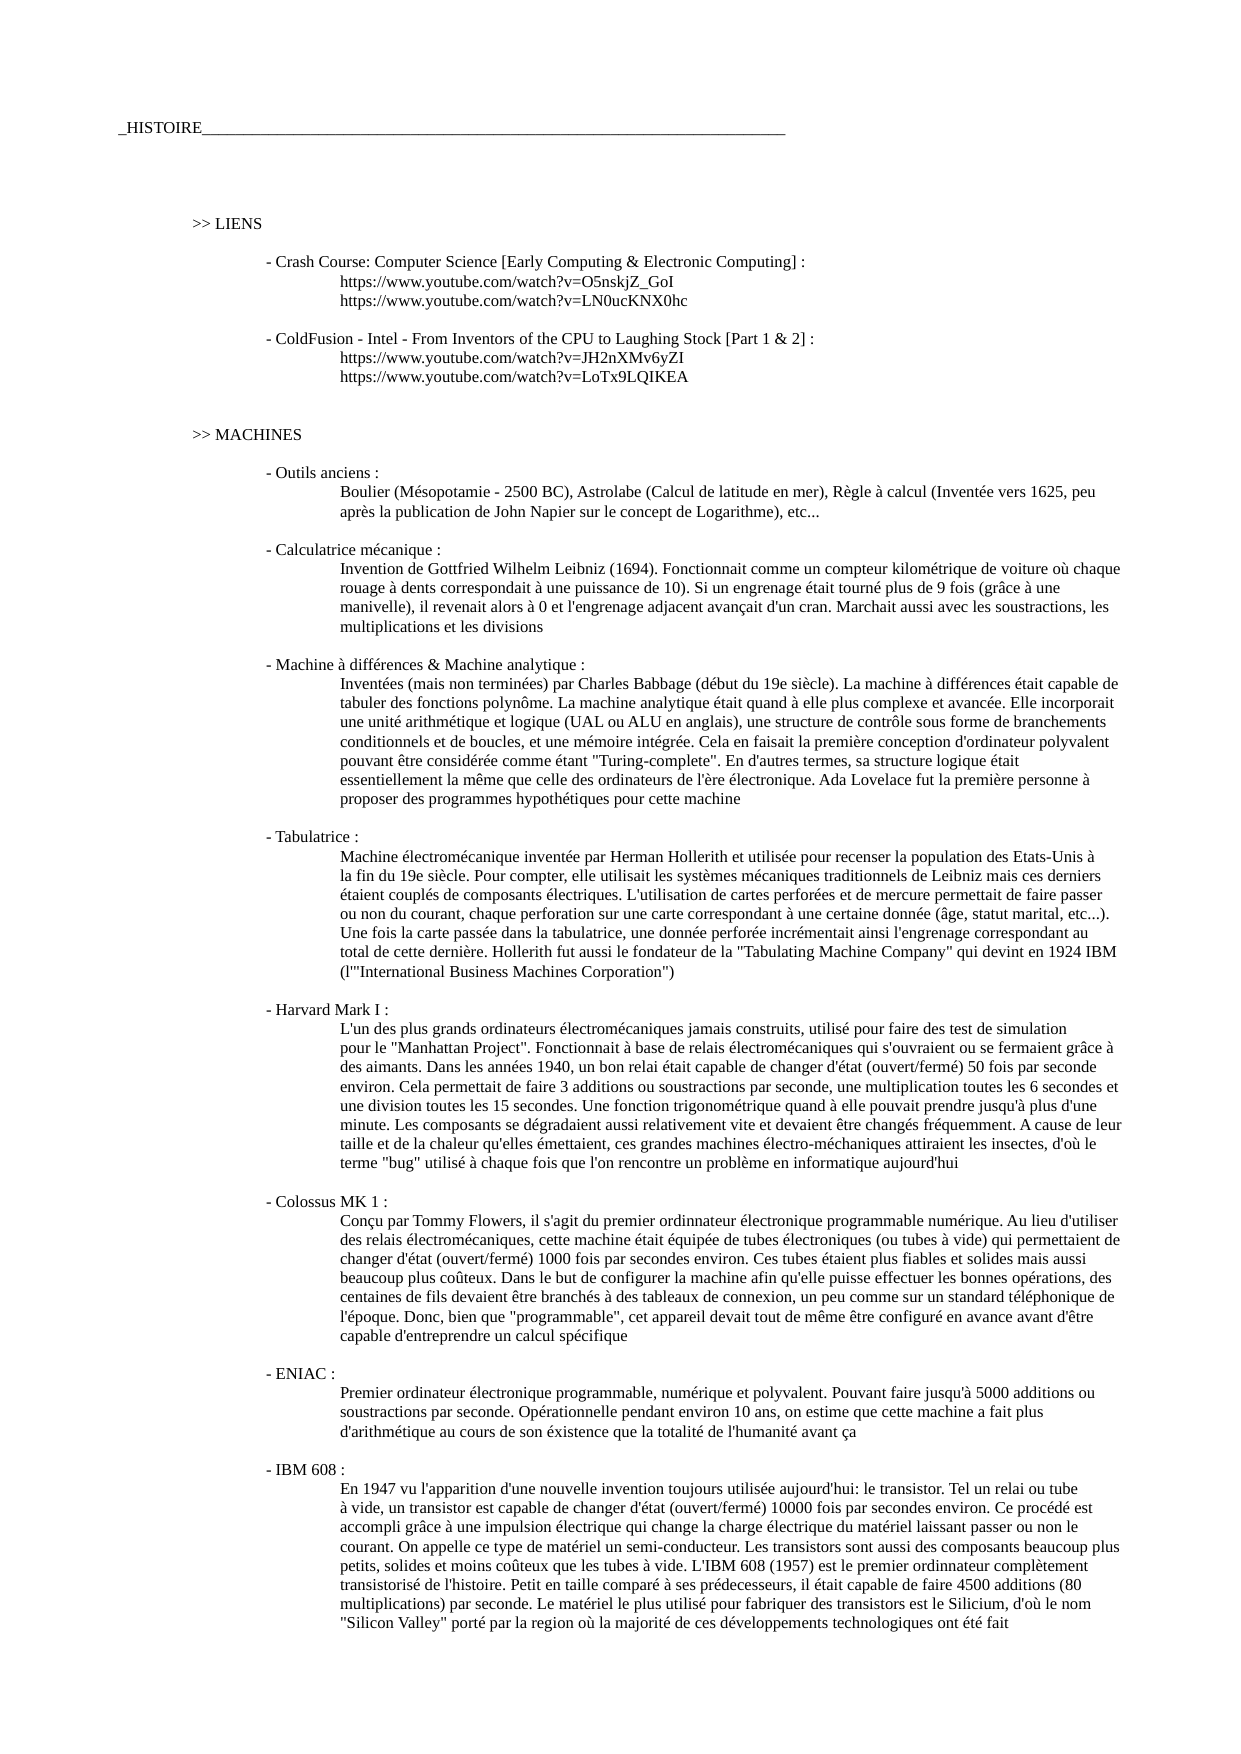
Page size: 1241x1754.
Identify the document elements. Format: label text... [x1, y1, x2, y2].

text tabuler des fonctions polynôme. La machine analytique était quand à elle plus complexe et avancée. Elle incorporait une unité arithmétique et logique (UAL ou ALU en anglais), une structure de contrôle sous forme de branchements conditionnels et de boucles, et une mémoire intégrée. Cela en faisait la première conception d'ordinateur polyvalent pouvant être considérée comme étant "Turing-complete". En d'autres termes, sa structure logique était essentiellement la même que celle des ordinateurs de l'ère électronique. Ada Lovelace fut la première personne à proposer des programmes hypothétiques pour cette machine [118, 693, 1122, 808]
text - ENIAC : [118, 1364, 1122, 1383]
text soustractions par seconde. Opérationnelle pendant environ 10 ans, on estime que cette machine a fait plus d'arithmétique au cours de son éxistence que la totalité de l'humanité avant ça [118, 1402, 1122, 1441]
text Inventées (mais non terminées) par Charles Babbage (début du 19e siècle). La machine à différences était capable de [118, 674, 1122, 693]
text - Tabulatrice : [118, 827, 1122, 846]
text Invention de Gottfried Wilhelm Leibniz (1694). Fonctionnait comme un compteur kilométrique de voiture où chaque rouage à dents correspondait à une puissance de 10). Si un engrenage était tourné plus de 9 fois (grâce à une manivelle), il revenait alors à 0 et l'engrenage adjacent avançait d'un cran. Marchait aussi avec les soustractions, les multiplications et les divisions [118, 559, 1122, 636]
text https://www.youtube.com/watch?v=JH2nXMv6yZI [118, 348, 1122, 367]
text - Outils anciens : [118, 463, 1122, 482]
text accompli grâce à une impulsion électrique qui change la charge électrique du matériel laissant passer ou non le courant. On appelle ce type de matériel un semi-conducteur. Les transistors sont aussi des composants beaucoup plus petits, solides et moins coûteux que les tubes à vide. L'IBM 608 (1957) est le premier ordinnateur complètement transistorisé de l'histoire. Petit en taille comparé à ses prédecesseurs, il était capable de faire 4500 additions (80 multiplications) par seconde. Le matériel le plus utilisé pour fabriquer des transistors est le Silicium, d'où le nom "Silicon Valley" porté par la region où la majorité de ces développements technologiques ont été fait [118, 1517, 1122, 1632]
text - Colossus MK 1 : [118, 1191, 1122, 1211]
text En 1947 vu l'apparition d'une nouvelle invention toujours utilisée aujourd'hui: le transistor. Tel un relai ou tube [118, 1479, 1122, 1498]
text Conçu par Tommy Flowers, il s'agit du premier ordinnateur électronique programmable numérique. Au lieu d'utiliser [118, 1211, 1122, 1230]
text - Machine à différences & Machine analytique : [118, 655, 1122, 674]
text https://www.youtube.com/watch?v=O5nskjZ_GoI [118, 271, 1122, 291]
text - Calculatrice mécanique : [118, 540, 1122, 559]
text - ColdFusion - Intel - From Inventors of the CPU to Laughing Stock [Part 1 & 2] : [118, 329, 1122, 348]
text - Crash Course: Computer Science [Early Computing & Electronic Computing] : [118, 252, 1122, 271]
text >> LIENS [118, 214, 1122, 233]
text des relais électromécaniques, cette machine était équipée de tubes électroniques (ou tubes à vide) qui permettaient de changer d'état (ouvert/fermé) 1000 fois par secondes environ. Ces tubes étaient plus fiables et solides mais aussi beaucoup plus coûteux. Dans le but de configurer la machine afin qu'elle puisse effectuer les bonnes opérations, des centaines de fils devaient être branchés à des tableaux de connexion, un peu comme sur un standard téléphonique de l'époque. Donc, bien que "programmable", cet appareil devait tout de même être configuré en avance avant d'être capable d'entreprendre un calcul spécifique [118, 1230, 1122, 1345]
text L'un des plus grands ordinateurs électromécaniques jamais construits, utilisé pour faire des test de simulation pour le "Manhattan Project". Fonctionnait à base de relais électromécaniques qui s'ouvraient ou se fermaient grâce à des aimants. Dans les années 1940, un bon relai était capable de changer d'état (ouvert/fermé) 50 fois par seconde environ. Cela permettait de faire 3 additions ou soustractions par seconde, une multiplication toutes les 6 secondes et une division toutes les 15 secondes. Une fonction trigonométrique quand à elle pouvait prendre jusqu'à plus d'une minute. Les composants se dégradaient aussi relativement vite et devaient être changés fréquemment. A cause de leur taille et de la chaleur qu'elles émettaient, ces grandes machines électro-méchaniques attiraient les insectes, d'où le terme "bug" utilisé à chaque fois que l'on rencontre un problème en informatique aujourd'hui [118, 1019, 1122, 1172]
text Machine électromécanique inventée par Herman Hollerith et utilisée pour recenser la population des Etats-Unis à [118, 846, 1122, 866]
text Premier ordinateur électronique programmable, numérique et polyvalent. Pouvant faire jusqu'à 5000 additions ou [118, 1383, 1122, 1402]
text _HISTOIRE______________________________________________________________________ [118, 118, 1122, 137]
text https://www.youtube.com/watch?v=LN0ucKNX0hc [118, 291, 1122, 310]
text - Harvard Mark I : [118, 1000, 1122, 1019]
text Boulier (Mésopotamie - 2500 BC), Astrolabe (Calcul de latitude en mer), Règle à calcul (Inventée vers 1625, peu après la publication de John Napier sur le concept de Logarithme), etc... [118, 482, 1122, 521]
text la fin du 19e siècle. Pour compter, elle utilisait les systèmes mécaniques traditionnels de Leibniz mais ces derniers étaient couplés de composants électriques. L'utilisation de cartes perforées et de mercure permettait de faire passer ou non du courant, chaque perforation sur une carte correspondant à une certaine donnée (âge, statut marital, etc...). Une fois la carte passée dans la tabulatrice, une donnée perforée incrémentait ainsi l'engrenage correspondant au total de cette dernière. Hollerith fut aussi le fondateur de la "Tabulating Machine Company" qui devint en 1924 IBM (l'"International Business Machines Corporation") [118, 866, 1122, 981]
text - IBM 608 : [118, 1460, 1122, 1479]
text >> MACHINES [118, 425, 1122, 444]
text à vide, un transistor est capable de changer d'état (ouvert/fermé) 10000 fois par secondes environ. Ce procédé est [118, 1498, 1122, 1517]
text https://www.youtube.com/watch?v=LoTx9LQIKEA [118, 367, 1122, 386]
